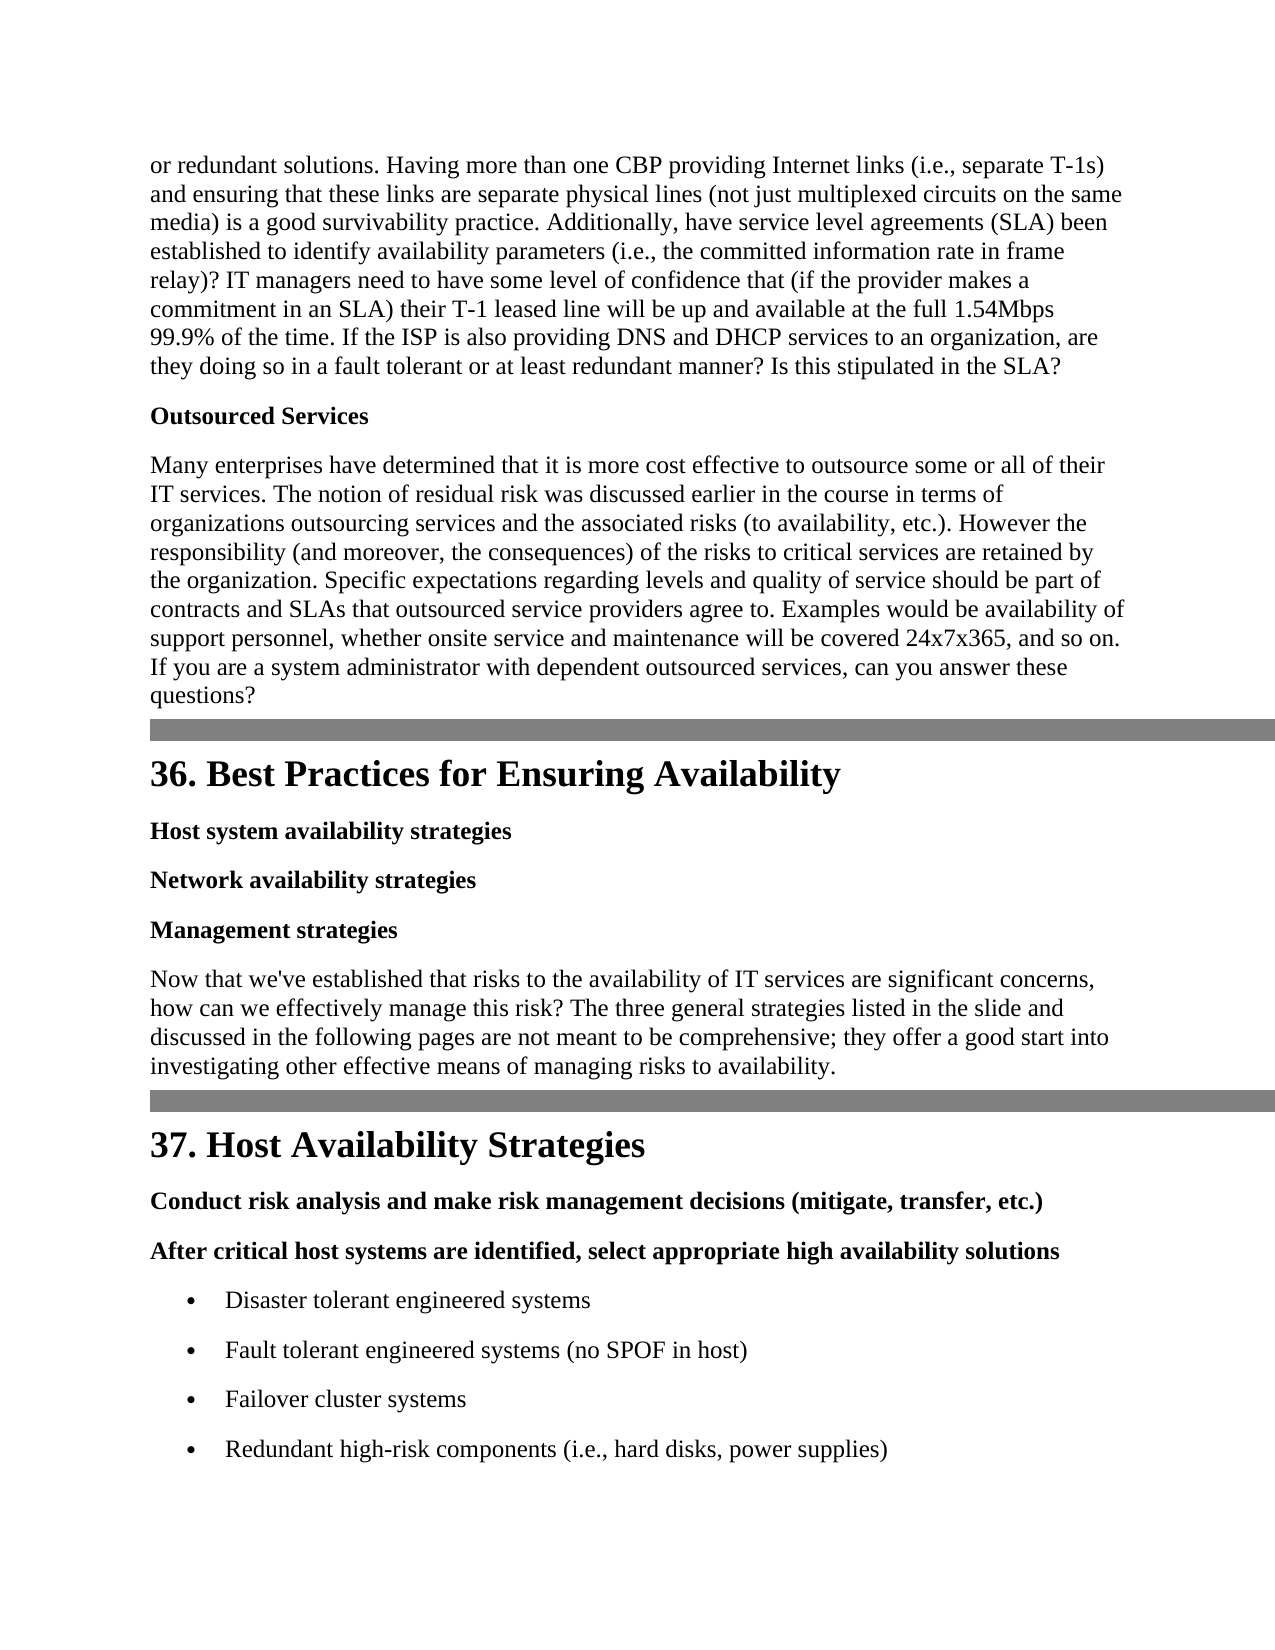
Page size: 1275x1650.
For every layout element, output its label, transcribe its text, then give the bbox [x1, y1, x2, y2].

text Outsourced Services [150, 401, 1125, 429]
list Redundant high-risk components (i.e., hard disks, power supplies) [187, 1434, 1125, 1463]
text Network availability strategies [150, 865, 1125, 894]
text After critical host systems are identified, select appropriate high availability solutions [150, 1236, 1125, 1264]
text Now that we've established that risks to the availability of IT services are significant concerns, how can we effectively manage this risk? The three general strategies listed in the slide and discussed in the following pages are not meant to be comprehensive; they offer a good start into investigating other effective means of managing risks to availability. [150, 964, 1125, 1079]
list Failover cluster systems [187, 1384, 1125, 1413]
list Fault tolerant engineered systems (no SPOF in host) [187, 1335, 1125, 1364]
text Management strategies [150, 915, 1125, 944]
list Disaster tolerant engineered systems [187, 1285, 1125, 1314]
text Many enterprises have determined that it is more cost effective to outsource some or all of their IT services. The notion of residual risk was discussed earlier in the course in terms of organizations outsourcing services and the associated risks (to availability, etc.). However the responsibility (and moreover, the consequences) of the risks to critical services are retained by the organization. Specific expectations regarding levels and quality of service should be part of contracts and SLAs that outsourced service providers agree to. Examples would be availability of support personnel, whether onsite service and maintenance will be covered 24x7x365, and so on. If you are a system administrator with dependent outsourced services, can you answer these questions? [150, 450, 1125, 709]
text Host system availability strategies [150, 816, 1125, 844]
subtitle 37. Host Availability Strategies [150, 1122, 1125, 1165]
subtitle 36. Best Practices for Ensuring Availability [150, 752, 1125, 795]
text Conduct risk analysis and make risk management decisions (mitigate, transfer, etc.) [150, 1186, 1125, 1215]
text or redundant solutions. Having more than one CBP providing Internet links (i.e., separate T-1s) and ensuring that these links are separate physical lines (not just multiplexed circuits on the same media) is a good survivability practice. Additionally, have service level agreements (SLA) been established to identify availability parameters (i.e., the committed information rate in frame relay)? IT managers need to have some level of confidence that (if the provider makes a commitment in an SLA) their T-1 leased line will be up and available at the full 1.54Mbps 99.9% of the time. If the ISP is also providing DNS and DHCP services to an organization, are they doing so in a fault tolerant or at least redundant manner? Is this stipulated in the SLA? [150, 150, 1125, 380]
